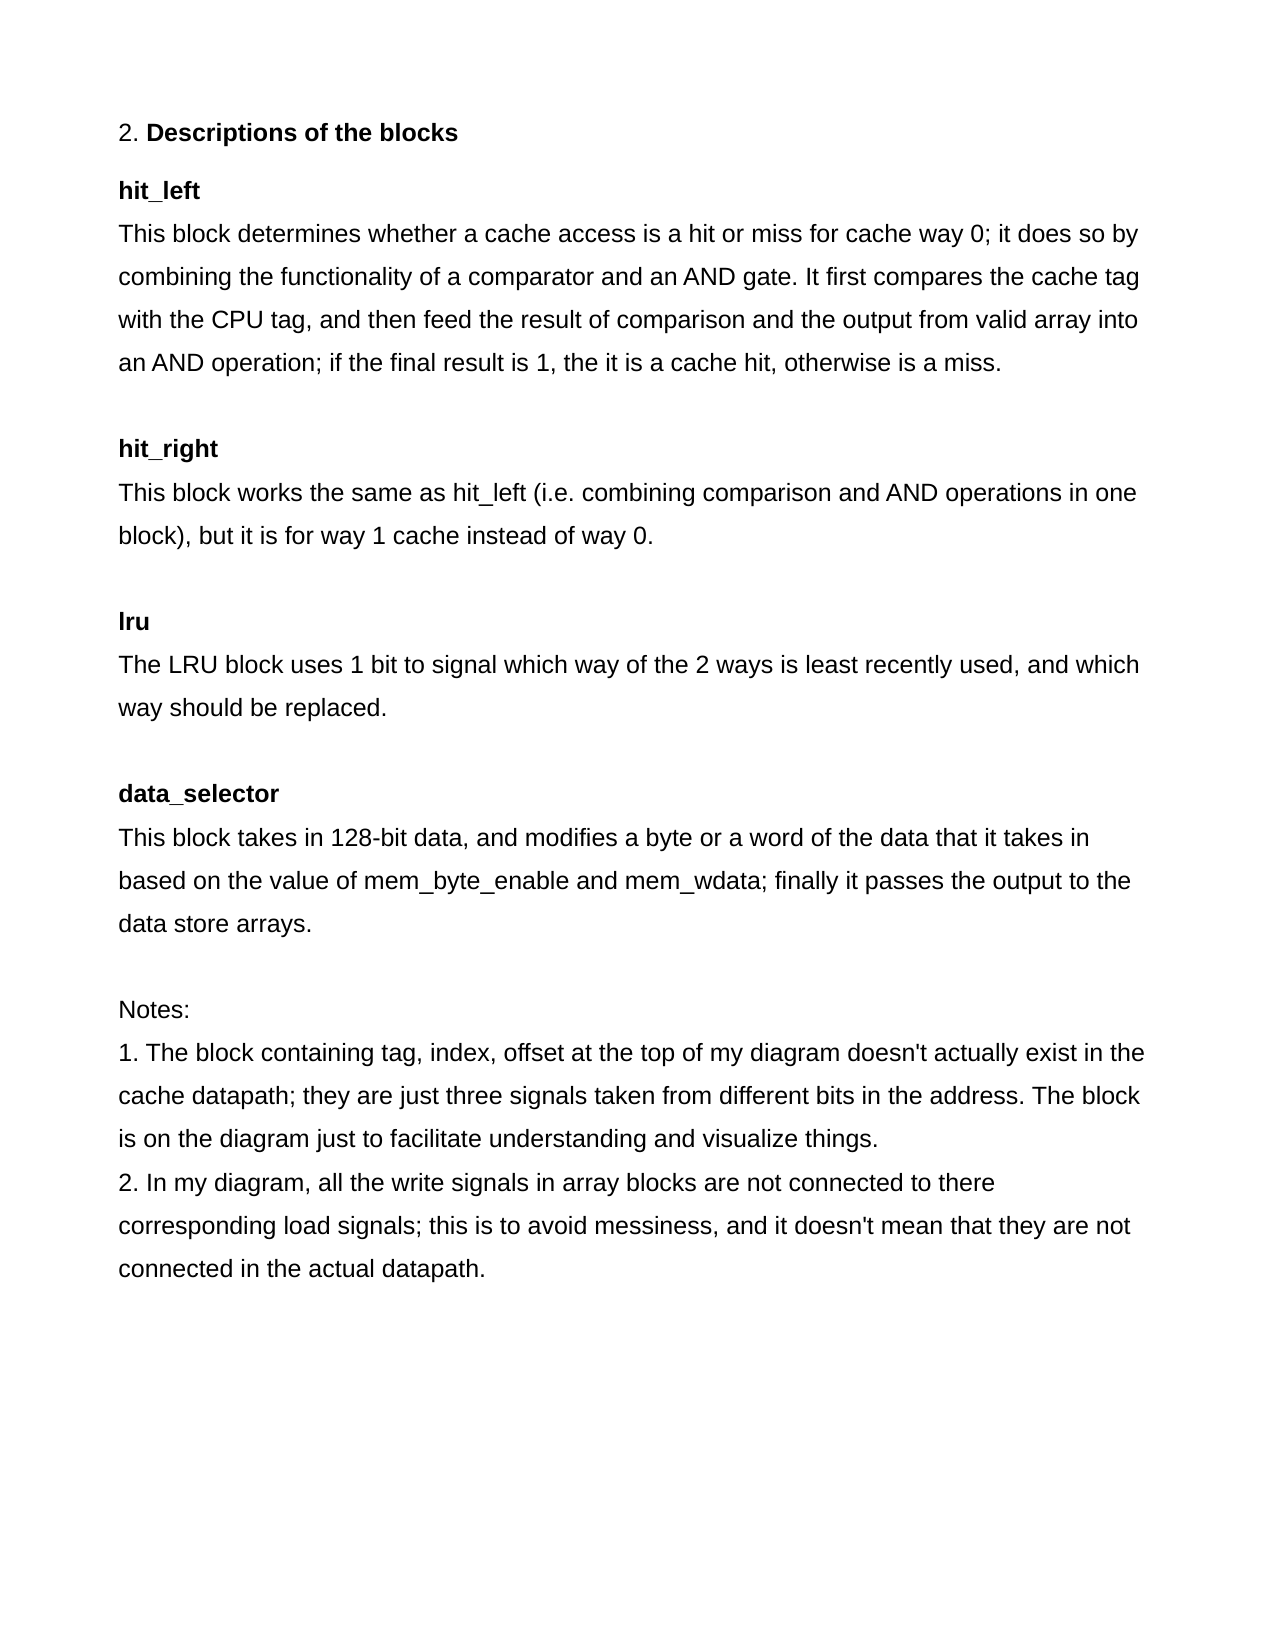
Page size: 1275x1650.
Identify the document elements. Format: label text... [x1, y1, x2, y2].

text 2. In my diagram, all the write signals in array blocks are not connected to there corresponding load signals; this is to avoid messiness, and it doesn't mean that they are not connected in the actual datapath. [118, 1167, 1157, 1282]
text lru [118, 607, 1157, 636]
text This block takes in 128-bit data, and modifies a byte or a word of the data that it takes in based on the value of mem_byte_enable and mem_wdata; finally it passes the output to the data store arrays. [118, 822, 1157, 937]
text data_selector [118, 779, 1157, 808]
text This block determines whether a cache access is a hit or miss for cache way 0; it does so by combining the functionality of a comparator and an AND gate. It first compares the cache tag with the CPU tag, and then feed the result of comparison and the output from valid array into an AND operation; if the final result is 1, the it is a cache hit, otherwise is a miss. [118, 219, 1157, 377]
text hit_right [118, 434, 1157, 463]
text hit_left [118, 176, 1157, 204]
text This block works the same as hit_left (i.e. combining comparison and AND operations in one block), but it is for way 1 cache instead of way 0. [118, 477, 1157, 549]
text 1. The block containing tag, index, offset at the top of my diagram doesn't actually exist in the cache datapath; they are just three signals taken from different bits in the address. The block is on the diagram just to facilitate understanding and visualize things. [118, 1038, 1157, 1153]
text The LRU block uses 1 bit to signal which way of the 2 ways is least recently used, and which way should be replaced. [118, 650, 1157, 722]
text 2. Descriptions of the blocks [118, 118, 1157, 147]
text Notes: [118, 995, 1157, 1024]
